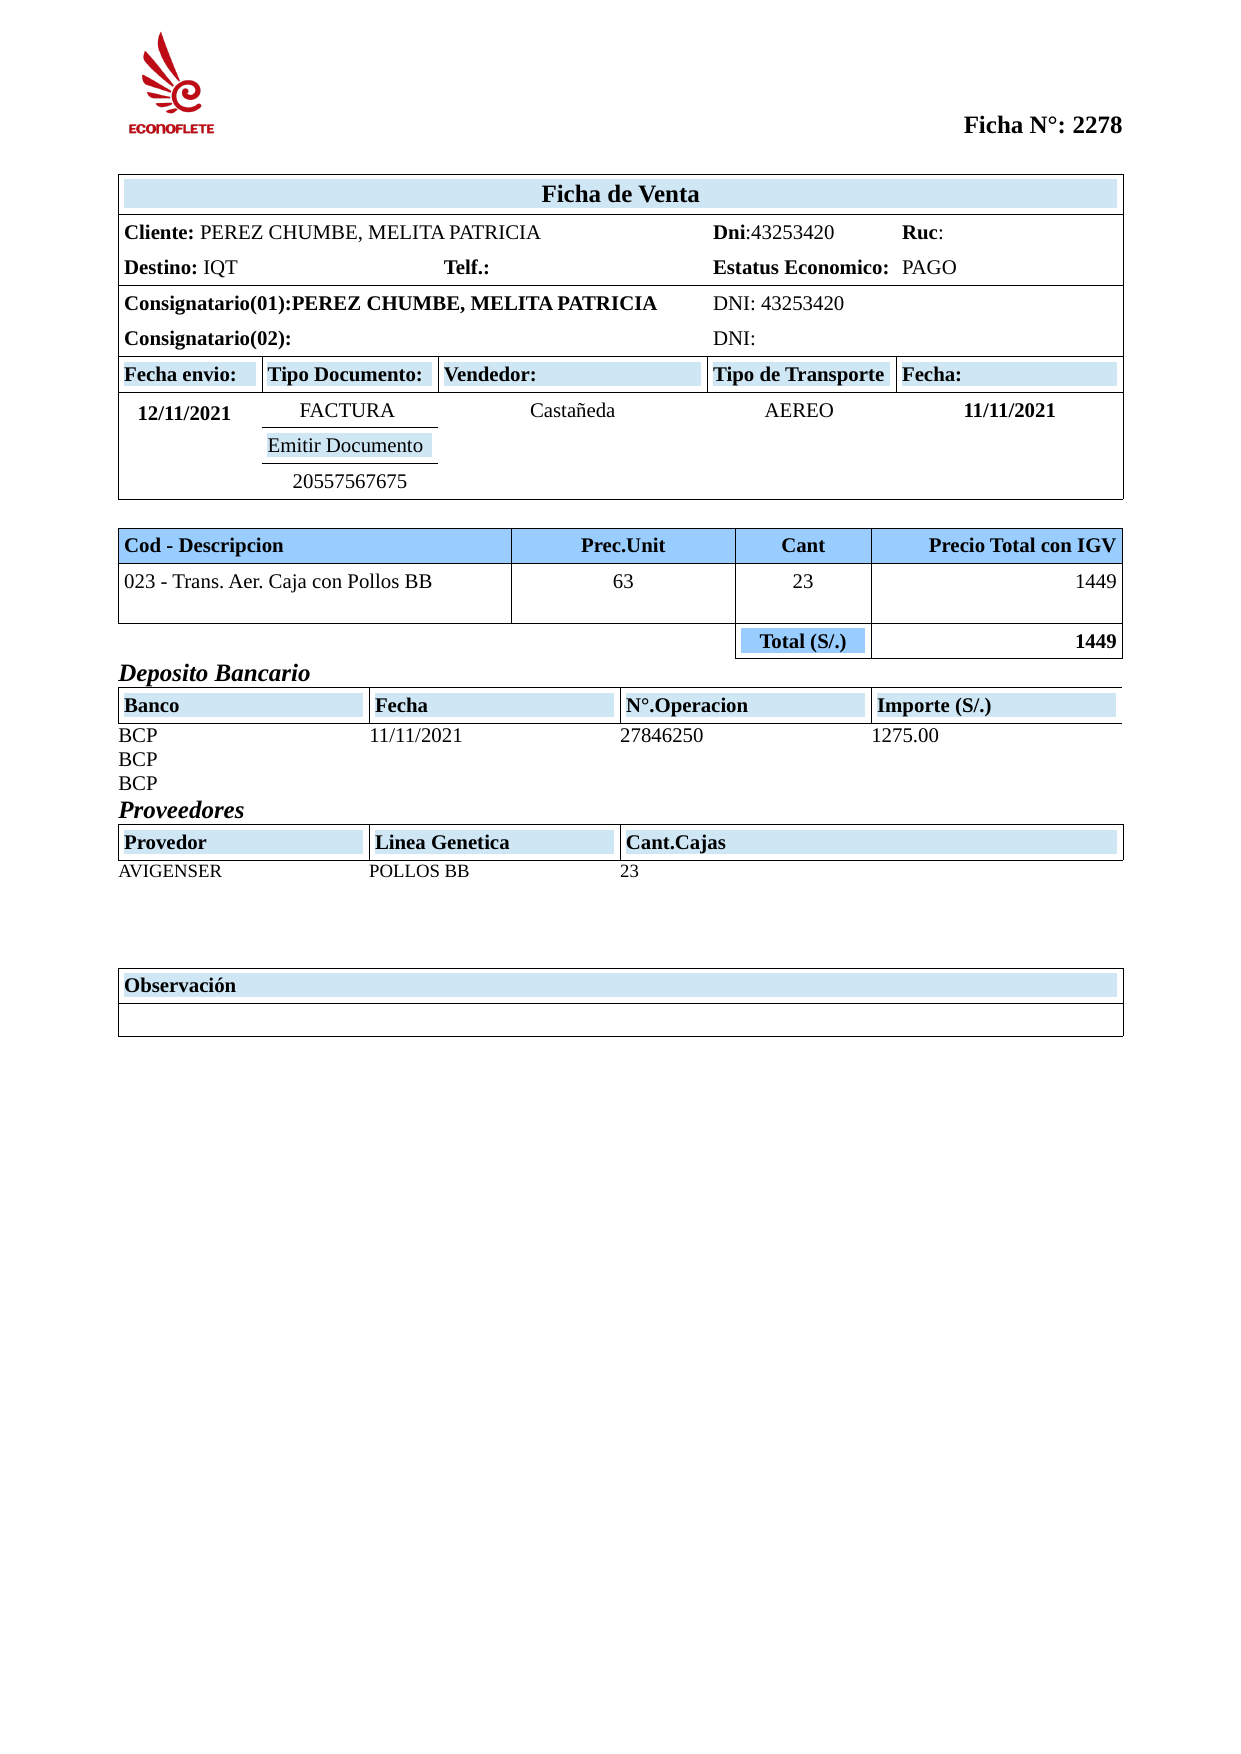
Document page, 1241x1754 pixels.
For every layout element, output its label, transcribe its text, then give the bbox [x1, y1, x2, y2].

table_cell BCP [118, 771, 369, 795]
table_cell [118, 881, 369, 903]
table_cell [369, 771, 620, 795]
table_cell Consignatario(01):PEREZ CHUMBE, MELITA PATRICIA [119, 286, 707, 321]
table_cell [118, 624, 511, 658]
table_cell 20557567675 [262, 464, 438, 498]
table_cell [620, 747, 871, 771]
table_cell [118, 924, 369, 946]
table_header N°.Operacion [621, 688, 871, 723]
table_header Fecha [370, 688, 620, 723]
table_cell Cliente: PEREZ CHUMBE, MELITA PATRICIA [119, 215, 707, 249]
table_cell [620, 903, 1123, 924]
table_cell [871, 771, 1122, 795]
table_cell 023 - Trans. Aer. Caja con Pollos BB [119, 564, 511, 623]
table_cell Emitir Documento [262, 428, 438, 463]
table_cell [511, 624, 735, 658]
table_cell POLLOS BB [369, 861, 620, 881]
table_cell DNI: [707, 321, 1123, 356]
table_cell Total (S/.) [736, 624, 871, 658]
table_cell BCP [118, 724, 369, 747]
table_cell [369, 946, 620, 967]
table_header Banco [119, 688, 369, 723]
table_cell PAGO [896, 249, 1123, 285]
table_cell Tipo de Transporte [708, 357, 896, 392]
table_cell Telf.: [438, 249, 707, 285]
table_header Cod - Descripcion [119, 529, 511, 563]
table_cell FACTURA [262, 393, 438, 427]
table_cell DNI: 43253420 [707, 286, 1123, 321]
table_header Prec.Unit [512, 529, 735, 563]
table_header Observación [119, 969, 1123, 1003]
table_cell [620, 881, 1123, 903]
table_cell [369, 747, 620, 771]
table_header Provedor [119, 825, 369, 859]
table_cell Estatus Economico: [707, 249, 896, 285]
table_cell [118, 946, 369, 967]
table_cell AEREO [707, 393, 896, 498]
table_header Linea Genetica [370, 825, 620, 859]
table_cell 23 [736, 564, 871, 623]
table_cell Dni:43253420 [707, 215, 896, 249]
table_cell 27846250 [620, 724, 871, 747]
table_cell [620, 924, 1123, 946]
table_cell 23 [620, 861, 1123, 881]
table_cell 1449 [872, 564, 1122, 623]
table_cell [620, 946, 1123, 967]
table_cell 11/11/2021 [369, 724, 620, 747]
table_cell BCP [118, 747, 369, 771]
table_header Ficha de Venta [119, 175, 1123, 214]
table_header Precio Total con IGV [872, 529, 1122, 563]
table_cell [118, 903, 369, 924]
table_cell 63 [512, 564, 735, 623]
table_cell Destino: IQT [119, 249, 438, 285]
table_cell 1449 [872, 624, 1122, 658]
picture [118, 31, 225, 134]
table_cell [369, 881, 620, 903]
table_cell [369, 924, 620, 946]
table_cell Tipo Documento: [263, 357, 438, 392]
table_header Cant.Cajas [621, 825, 1123, 859]
table_header Cant [736, 529, 871, 563]
table_cell Consignatario(02): [119, 321, 707, 356]
table_cell AVIGENSER [118, 861, 369, 881]
table_cell Castañeda [438, 393, 707, 498]
table_cell Ruc: [896, 215, 1123, 249]
table_cell [871, 747, 1122, 771]
table_header Importe (S/.) [872, 688, 1122, 723]
table_cell 11/11/2021 [896, 393, 1123, 498]
table_cell Vendedor: [439, 357, 707, 392]
table_cell Fecha: [897, 357, 1123, 392]
table_cell 1275.00 [871, 724, 1122, 747]
table_cell [620, 771, 871, 795]
table_cell [369, 903, 620, 924]
table_cell Fecha envio: [119, 357, 262, 392]
table_cell [119, 1004, 1123, 1036]
table_cell 12/11/2021 [119, 393, 262, 498]
text Deposito Bancario [118, 658, 1122, 687]
text Proveedores [118, 795, 1122, 824]
